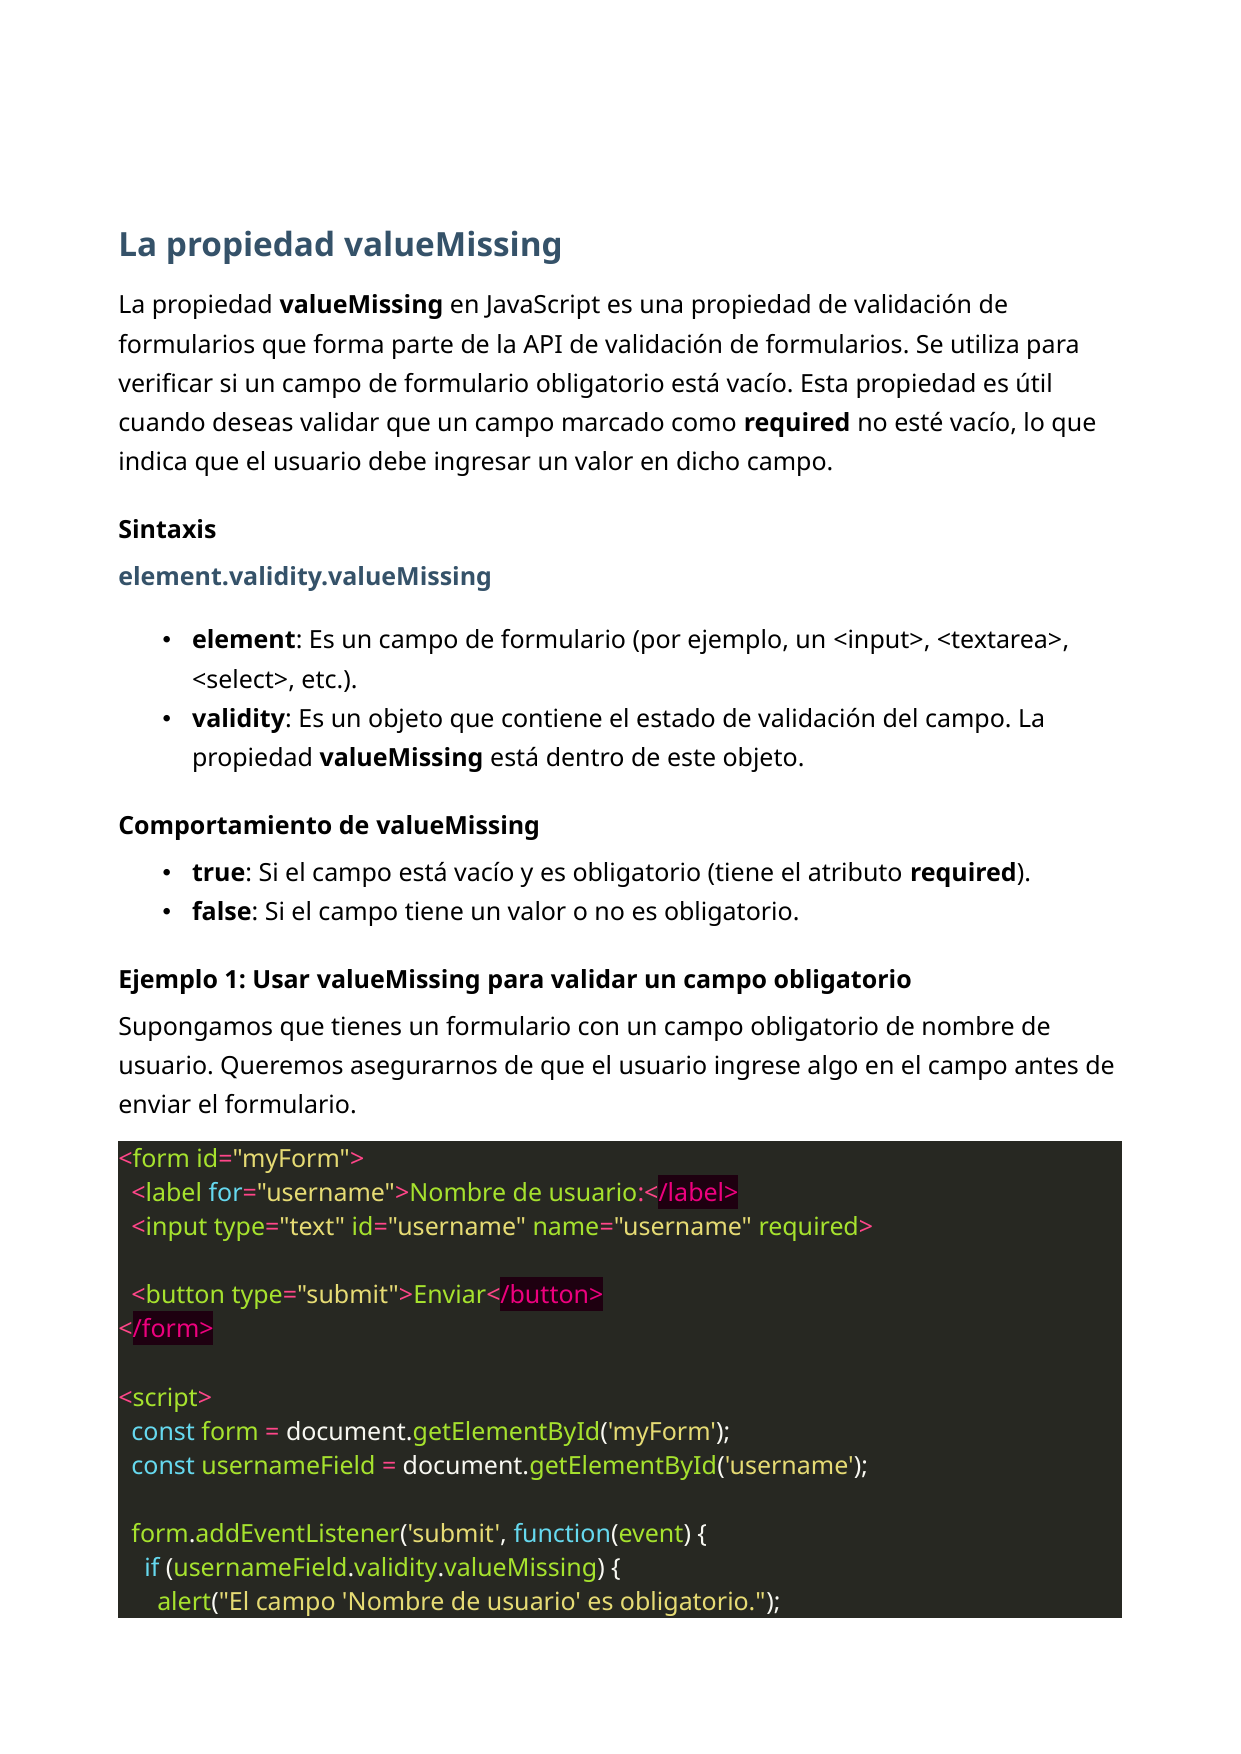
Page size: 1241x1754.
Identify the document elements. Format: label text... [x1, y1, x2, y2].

text </form> [118, 1311, 1122, 1345]
list true: Si el campo está vacío y es obligatorio (tiene el atributo required). [162, 854, 1122, 889]
text const usernameField = document.getElementById('username'); [118, 1447, 1122, 1481]
text <script> [118, 1379, 1122, 1413]
text <input type="text" id="username" name="username" required> [118, 1209, 1122, 1243]
text La propiedad valueMissing [118, 220, 1122, 266]
text Supongamos que tienes un formulario con un campo obligatorio de nombre de usuario. Queremos asegurarnos de que el usuario ingrese algo en el campo antes de enviar el formulario. [118, 1009, 1122, 1121]
text const form = document.getElementById('myForm'); [118, 1413, 1122, 1447]
list validity: Es un objeto que contiene el estado de validación del campo. La propiedad valueMissing está dentro de este objeto. [162, 701, 1122, 774]
subtitle Comportamiento de valueMissing [118, 808, 1122, 842]
subtitle Sintaxis [118, 512, 1122, 546]
text <button type="submit">Enviar</button> [118, 1277, 1122, 1311]
subtitle Ejemplo 1: Usar valueMissing para validar un campo obligatorio [118, 962, 1122, 996]
text La propiedad valueMissing en JavaScript es una propiedad de validación de formularios que forma parte de la API de validación de formularios. Se utiliza para verificar si un campo de formulario obligatorio está vacío. Esta propiedad es útil cuando deseas validar que un campo marcado como required no esté vacío, lo que indica que el usuario debe ingresar un valor en dicho campo. [118, 287, 1122, 478]
text alert("El campo 'Nombre de usuario' es obligatorio."); [118, 1583, 1122, 1618]
text <form id="myForm"> [118, 1141, 1122, 1175]
list element: Es un campo de formulario (por ejemplo, un <input>, <textarea>, <select>, etc.). [162, 622, 1122, 695]
text form.addEventListener('submit', function(event) { [118, 1515, 1122, 1549]
text if (usernameField.validity.valueMissing) { [118, 1549, 1122, 1583]
text <label for="username">Nombre de usuario:</label> [118, 1175, 1122, 1209]
list false: Si el campo tiene un valor o no es obligatorio. [162, 894, 1122, 928]
text element.validity.valueMissing [118, 559, 1122, 593]
